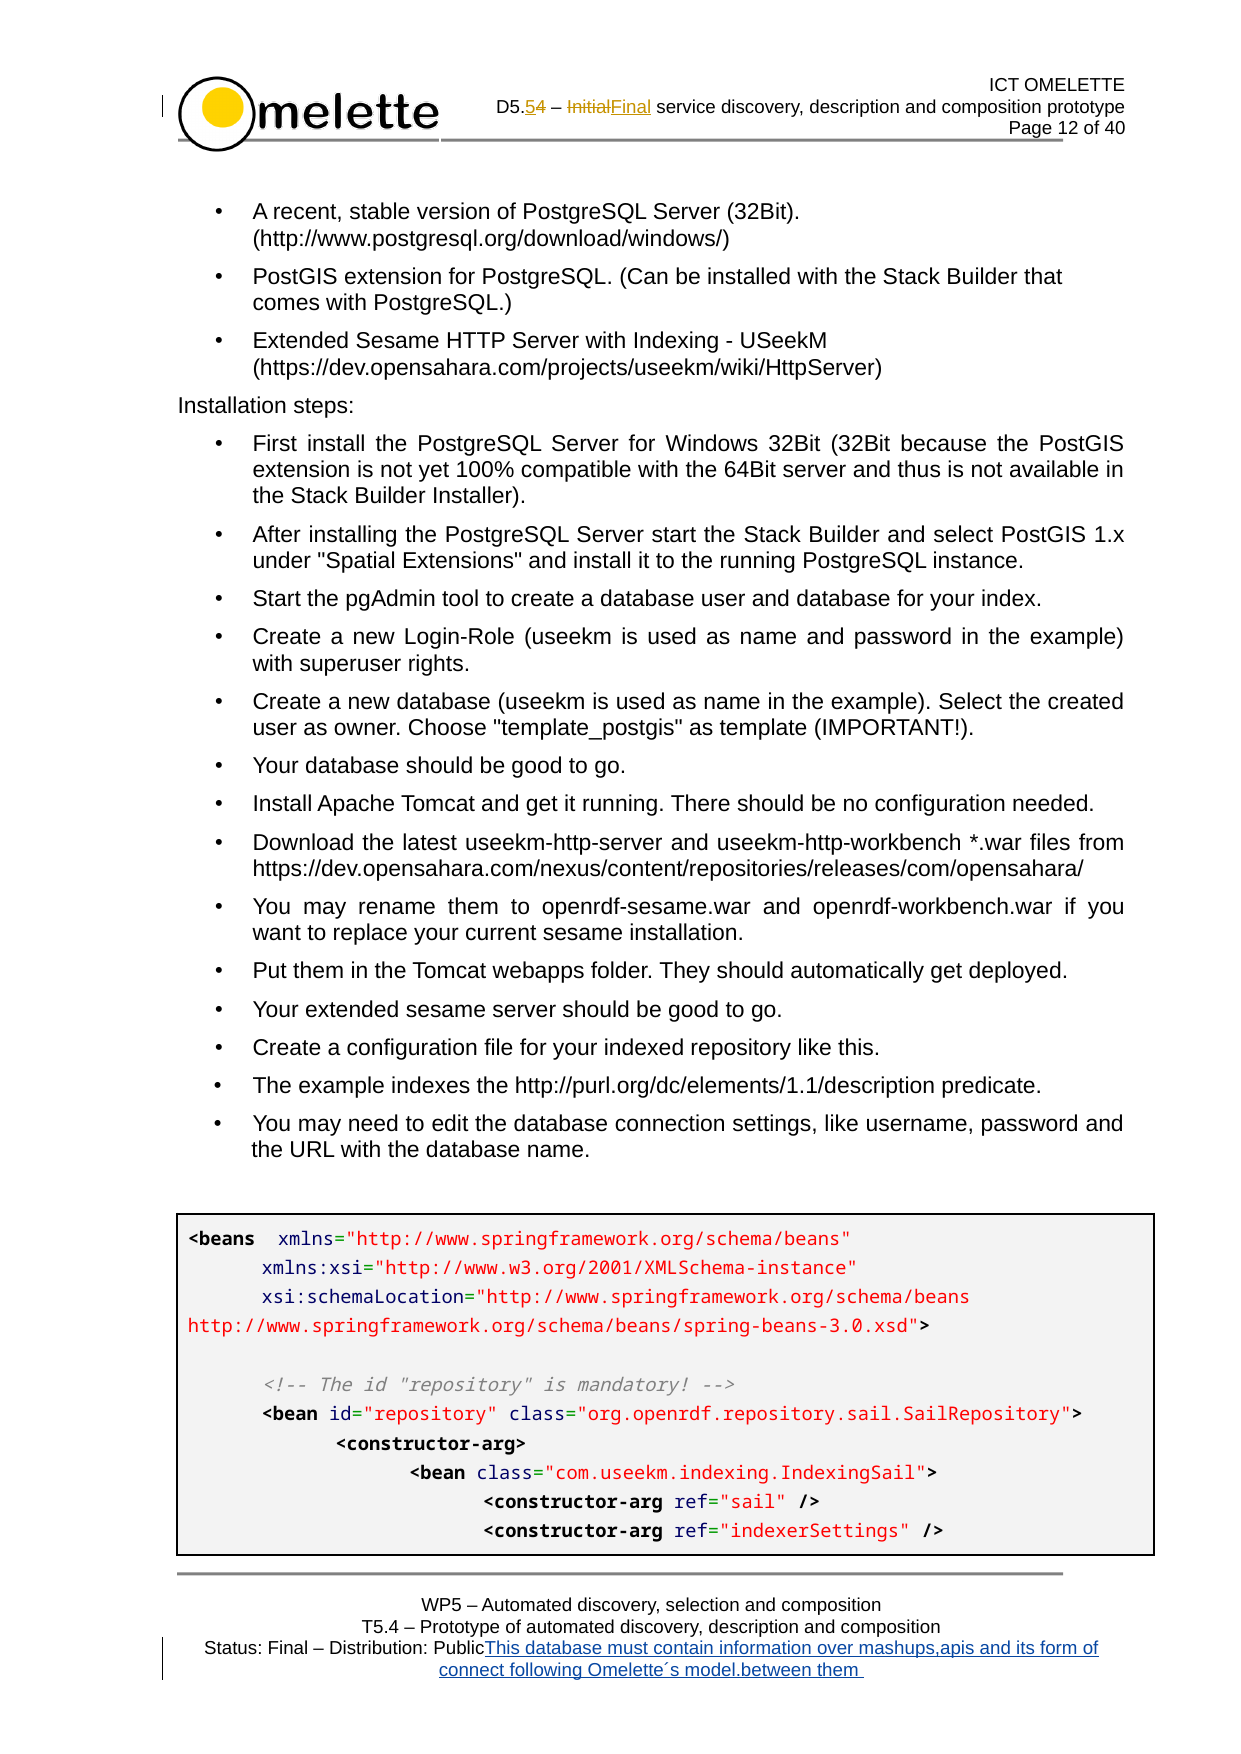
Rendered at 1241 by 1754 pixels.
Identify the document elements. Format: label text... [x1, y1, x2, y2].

list Create a new Login-Role (useekm is used as name and password in the example) with superuser rights. [215, 623, 1125, 676]
list PostGIS extension for PostgreSQL. (Can be installed with the Stack Builder that comes with PostgreSQL.) [215, 263, 1125, 315]
list Your extended sesame server should be good to go. [215, 996, 1125, 1022]
list Put them in the Tomcat webapps folder. They should automatically get deployed. [215, 957, 1125, 984]
list You may need to edit the database connection settings, like username, password and the URL with the database name. [213, 1110, 1125, 1163]
list Download the latest useekm-http-server and useekm-http-workbench *.war files from https://dev.opensahara.com/nexus/content/repositories/releases/com/opensahara/ [215, 828, 1125, 881]
list Extended Sesame HTTP Server with Indexing - USeekM (https://dev.opensahara.com/projects/useekm/wiki/HttpServer) [215, 327, 1125, 380]
list A recent, stable version of PostgreSQL Server (32Bit). (http://www.postgresql.org/download/windows/) [215, 198, 1125, 251]
list First install the PostgreSQL Server for Windows 32Bit (32Bit because the PostGIS extension is not yet 100% compatible with the 64Bit server and thus is not available in the Stack Builder Installer). [215, 430, 1125, 509]
list After installing the PostgreSQL Server start the Stack Builder and select PostGIS 1.x under "Spatial Extensions" and install it to the running PostgreSQL instance. [215, 521, 1125, 573]
text Installation steps: [177, 392, 1125, 418]
list You may rename them to openrdf-sesame.war and openrdf-workbench.war if you want to replace your current sesame installation. [215, 893, 1125, 946]
list Create a configuration file for your indexed repository like this. [215, 1034, 1125, 1060]
table_header <beans xmlns="http://www.springframework.org/schema/beans" xmlns:xsi="http://www.w3.org/2001/XMLSchema-instance" xsi:schemaLocation="http://www.springframework.org/schema/beans http://www.springframework.org/schema/beans/spring-beans-3.0.xsd"> <!-- The id "repository" is mandatory! --> <bean id="repository" class="org.openrdf.repository.sail.SailRepository"> <constructor-arg> <bean class="com.useekm.indexing.IndexingSail"> <constructor-arg ref="sail" /> <constructor-arg ref="indexerSettings" /> [178, 1215, 1153, 1554]
list Install Apache Tomcat and get it running. There should be no configuration needed. [215, 790, 1125, 817]
picture [178, 76, 439, 152]
list Create a new database (useekm is used as name in the example). Select the created user as owner. Choose "template_postgis" as template (IMPORTANT!). [215, 688, 1125, 740]
list The example indexes the http://purl.org/dc/elements/1.1/description predicate. [213, 1072, 1125, 1098]
list Your database should be good to go. [215, 752, 1125, 778]
list Start the pgAdmin tool to create a database user and database for your index. [215, 585, 1125, 611]
